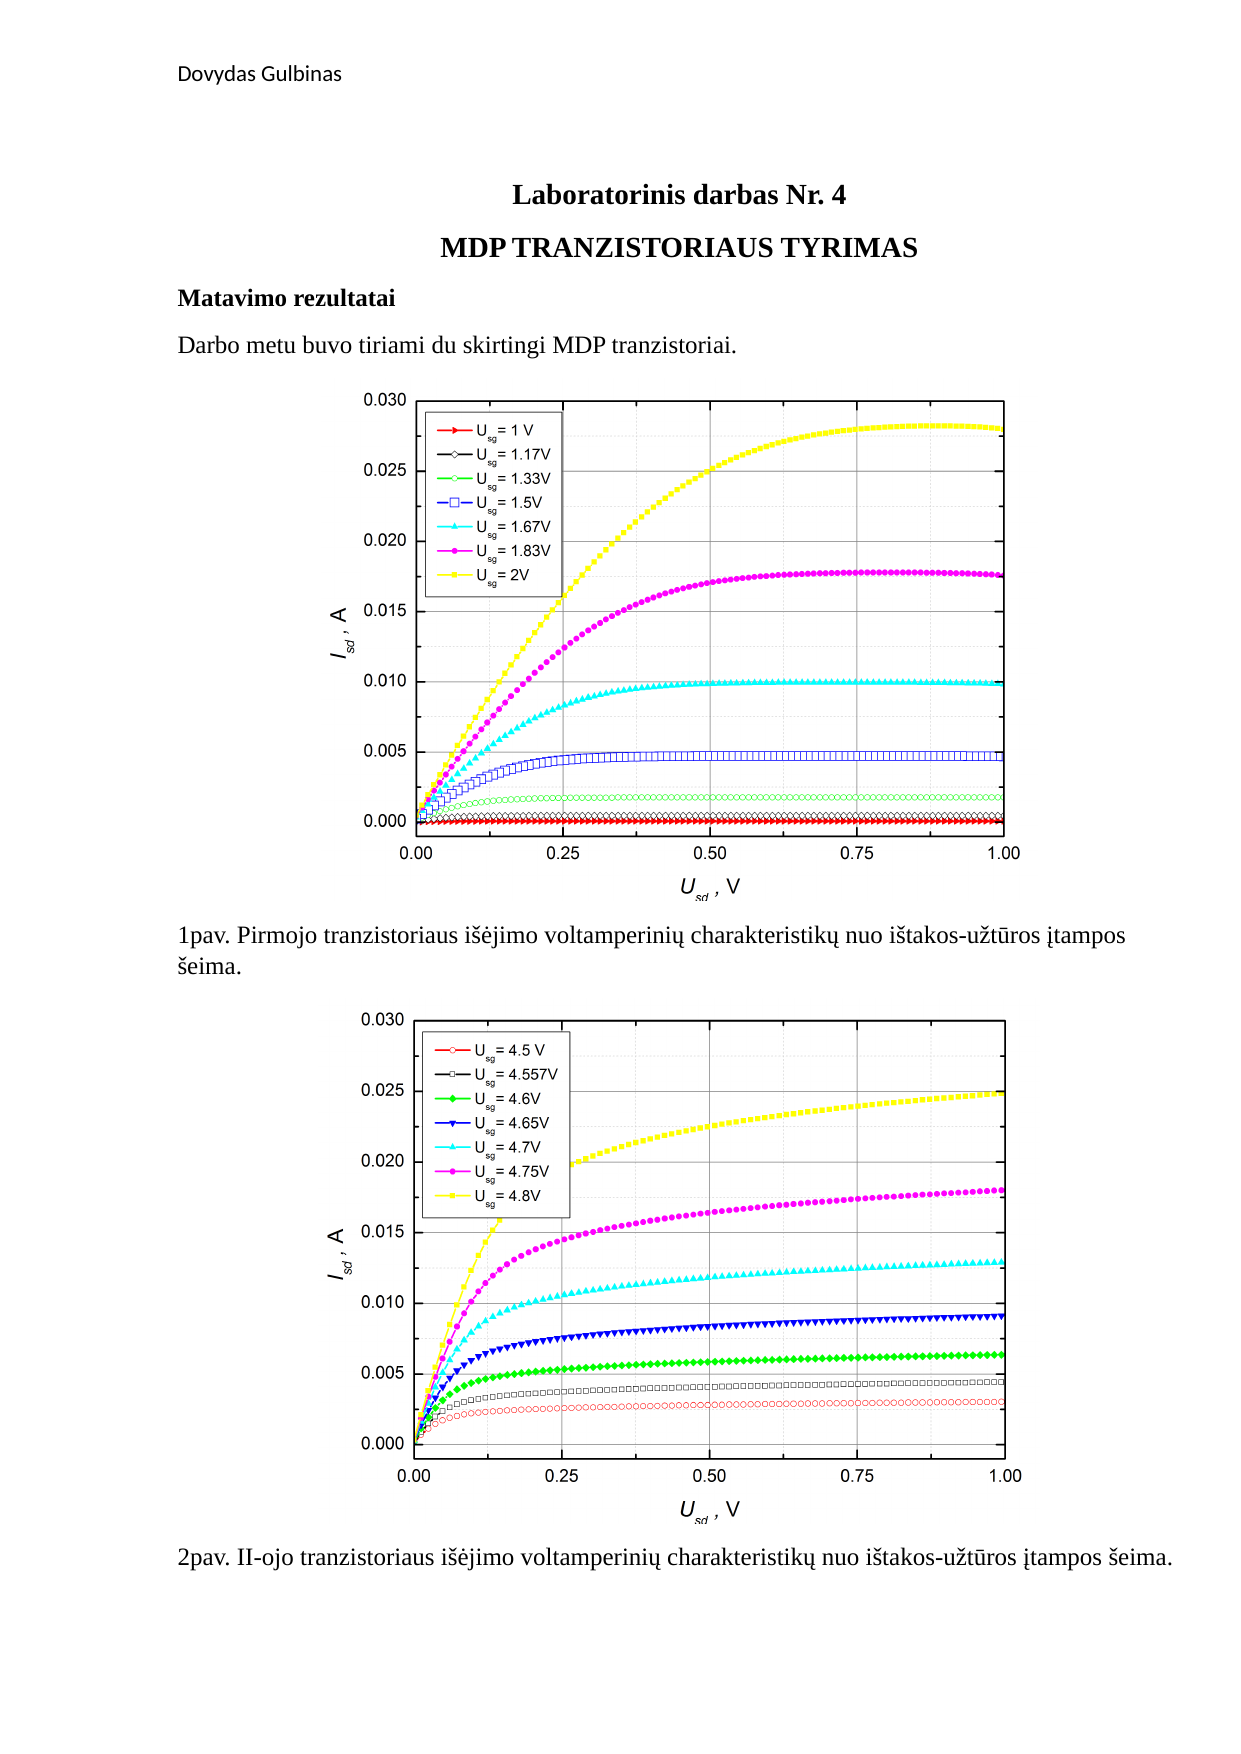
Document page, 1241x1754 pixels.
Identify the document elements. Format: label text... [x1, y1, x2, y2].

text Laboratorinis darbas Nr. 4 [177, 177, 1181, 211]
text 2pav. II-ojo tranzistoriaus išėjimo voltamperinių charakteristikų nuo ištakos-užtūros įtampos šeima. [177, 1542, 1181, 1571]
picture [320, 378, 1038, 901]
text 1pav. Pirmojo tranzistoriaus išėjimo voltamperinių charakteristikų nuo ištakos-užtūros įtampos šeima. [177, 920, 1181, 979]
text Darbo metu buvo tiriami du skirtingi MDP tranzistoriai. [177, 331, 1181, 359]
text Matavimo rezultatai [177, 283, 1181, 312]
text MDP TRANZISTORIAUS TYRIMAS [177, 230, 1181, 263]
picture [317, 998, 1041, 1524]
